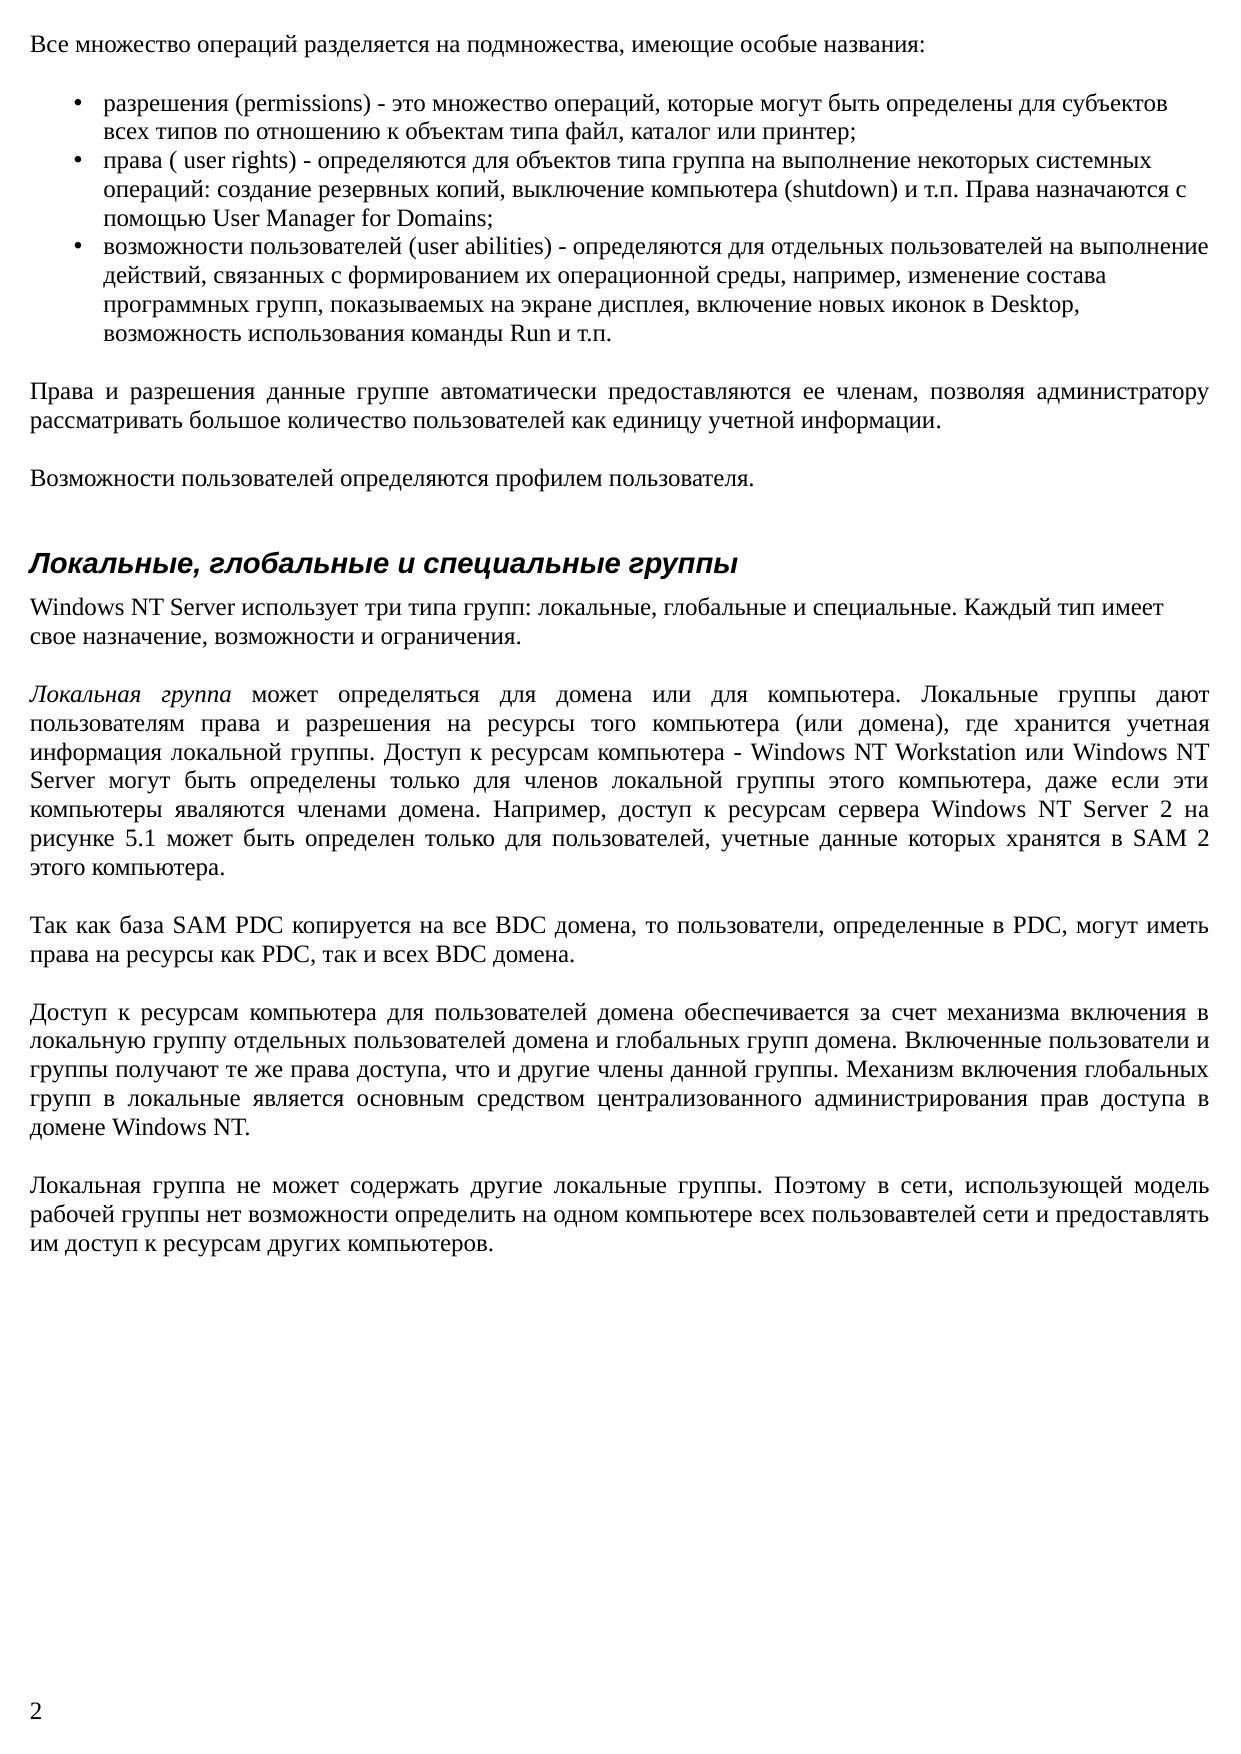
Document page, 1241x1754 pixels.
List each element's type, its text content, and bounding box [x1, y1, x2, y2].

subtitle Локальные, глобальные и специальные группы [29, 546, 1211, 580]
text Так как база SAM PDC копируется на все BDC домена, то пользователи, определенные в PDC, могут иметь права на ресурсы как PDC, так и всех BDC домена. [29, 910, 1211, 967]
text Все множество операций разделяется на подмножества, имеющие особые названия: [29, 29, 1211, 58]
list права ( user rights) - определяются для объектов типа группа на выполнение некоторых системных операций: создание резервных копий, выключение компьютера (shutdown) и т.п. Права назначаются с помощью User Manager for Domains; [74, 145, 1211, 231]
text Права и разрешения данные группе автоматически предоставляются ее членам, позволяя администратору рассматривать большое количество пользователей как единицу учетной информации. [29, 376, 1211, 433]
text Локальная группа может определяться для домена или для компьютера. Локальные группы дают пользователям права и разрешения на ресурсы того компьютера (или домена), где хранится учетная информация локальной группы. Доступ к ресурсам компьютера - Windows NT Workstation или Windows NT Server могут быть определены только для членов локальной группы этого компьютера, даже если эти компьютеры яваляются членами домена. Например, доступ к ресурсам сервера Windows NT Server 2 на рисунке 5.1 может быть определен только для пользователей, учетные данные которых хранятся в SAM 2 этого компьютера. [29, 679, 1211, 880]
text Возможности пользователей определяются профилем пользователя. [29, 463, 1211, 492]
text Windows NT Server использует три типа групп: локальные, глобальные и специальные. Каждый тип имеет свое назначение, возможности и ограничения. [29, 592, 1211, 650]
list возможности пользователей (user abilities) - определяются для отдельных пользователей на выполнение действий, связанных с формированием их операционной среды, например, изменение состава программных групп, показываемых на экране дисплея, включение новых иконок в Desktop, возможность использования команды Run и т.п. [74, 231, 1211, 346]
text Локальная группа не может содержать другие локальные группы. Поэтому в сети, использующей модель рабочей группы нет возможности определить на одном компьютере всех пользовавтелей сети и предоставлять им доступ к ресурсам других компьютеров. [29, 1170, 1211, 1256]
text Доступ к ресурсам компьютера для пользователей домена обеспечивается за счет механизма включения в локальную группу отдельных пользователей домена и глобальных групп домена. Включенные пользователи и группы получают те же права доступа, что и другие члены данной группы. Механизм включения глобальных групп в локальные является основным средством централизованного администрирования прав доступа в домене Windows NT. [29, 997, 1211, 1141]
list разрешения (permissions) - это множество операций, которые могут быть определены для субъектов всех типов по отношению к объектам типа файл, каталог или принтер; [74, 88, 1211, 145]
